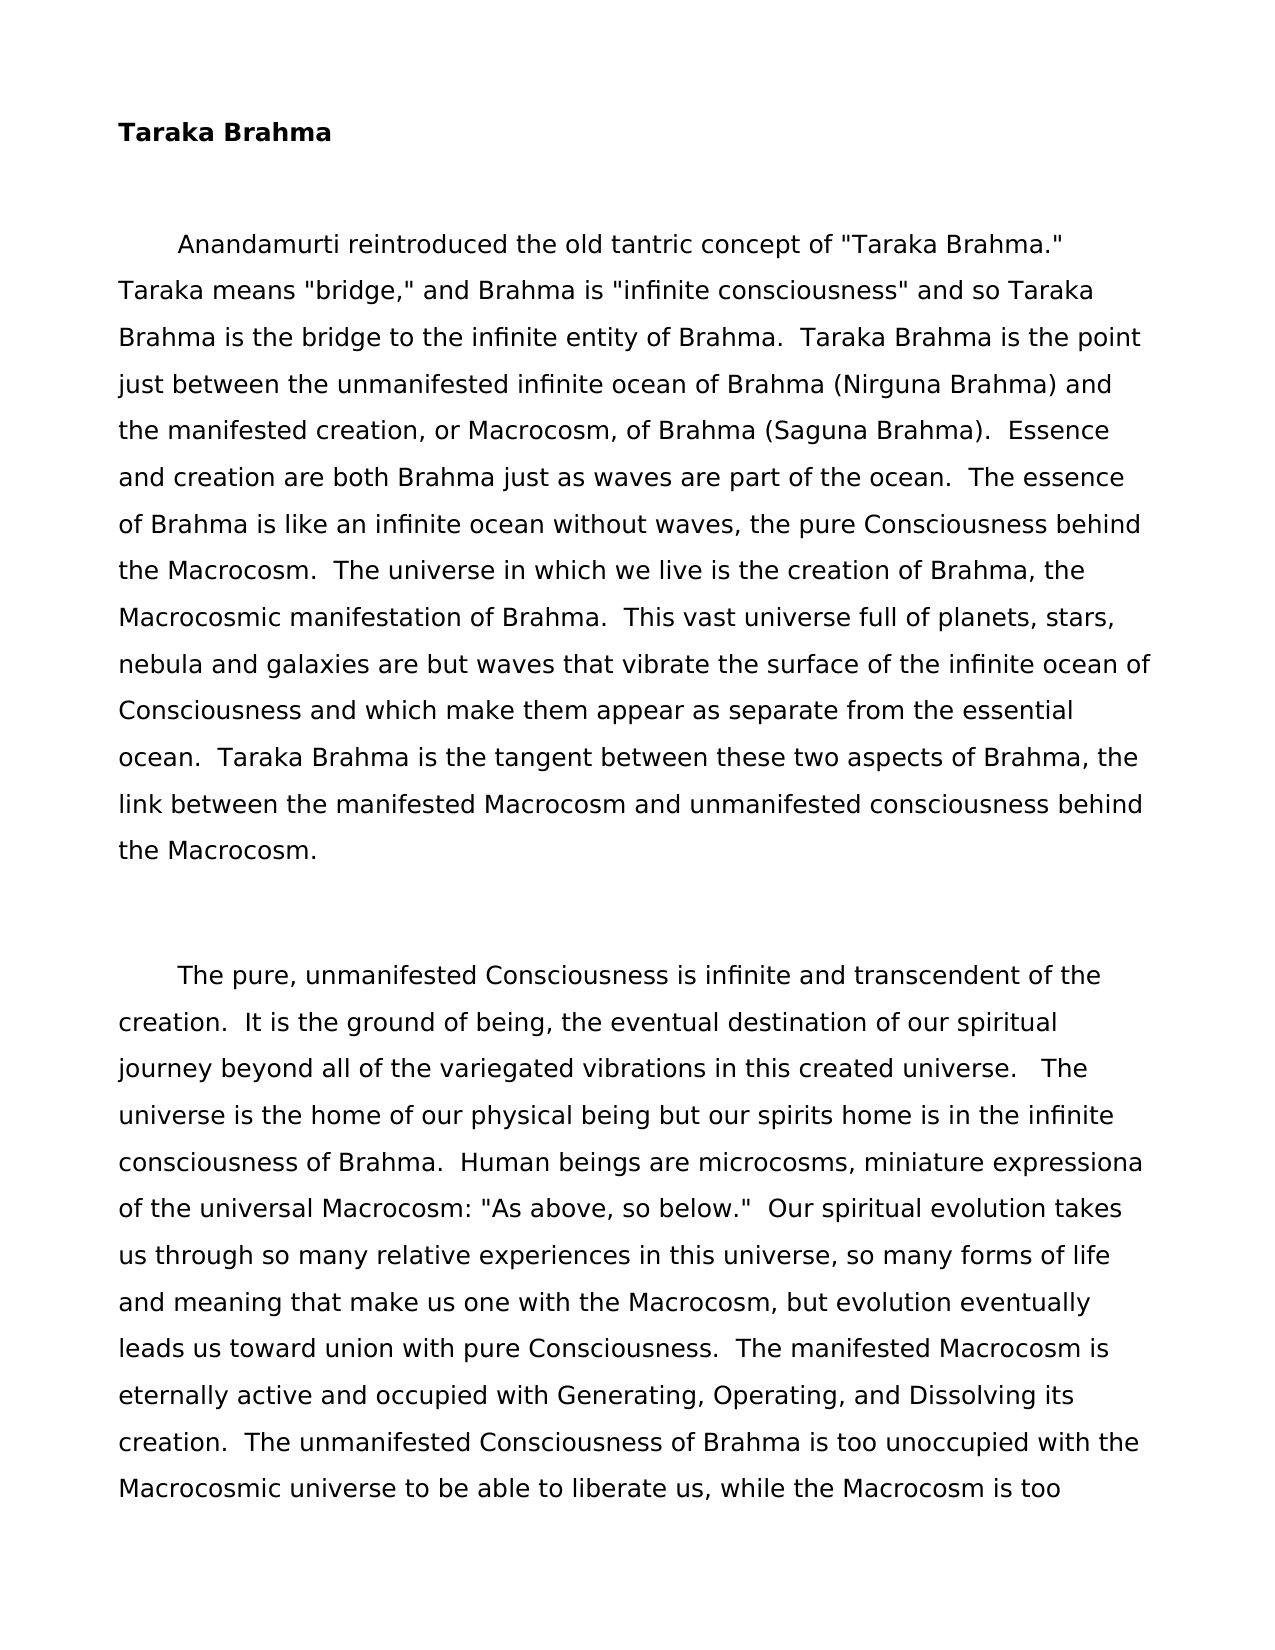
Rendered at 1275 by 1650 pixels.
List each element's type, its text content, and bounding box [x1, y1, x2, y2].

text Taraka Brahma [118, 118, 1157, 147]
text The pure, unmanifested Consciousness is infinite and transcendent of the creation. It is the ground of being, the eventual destination of our spiritual journey beyond all of the variegated vibrations in this created universe. The universe is the home of our physical being but our spirits home is in the infinite consciousness of Brahma. Human beings are microcosms, miniature expressiona of the universal Macrocosm: "As above, so below." Our spiritual evolution takes us through so many relative experiences in this universe, so many forms of life and meaning that make us one with the Macrocosm, but evolution eventually leads us toward union with pure Consciousness. The manifested Macrocosm is eternally active and occupied with Generating, Operating, and Dissolving its creation. The unmanifested Consciousness of Brahma is too unoccupied with the Macrocosmic universe to be able to liberate us, while the Macrocosm is too [118, 961, 1157, 1504]
text Anandamurti reintroduced the old tantric concept of "Taraka Brahma." Taraka means "bridge," and Brahma is "infinite consciousness" and so Taraka Brahma is the bridge to the infinite entity of Brahma. Taraka Brahma is the point just between the unmanifested infinite ocean of Brahma (Nirguna Brahma) and the manifested creation, or Macrocosm, of Brahma (Saguna Brahma). Essence and creation are both Brahma just as waves are part of the ocean. The essence of Brahma is like an infinite ocean without waves, the pure Consciousness behind the Macrocosm. The universe in which we live is the creation of Brahma, the Macrocosmic manifestation of Brahma. This vast universe full of planets, stars, nebula and galaxies are but waves that vibrate the surface of the infinite ocean of Consciousness and which make them appear as separate from the essential ocean. Taraka Brahma is the tangent between these two aspects of Brahma, the link between the manifested Macrocosm and unmanifested consciousness behind the Macrocosm. [118, 230, 1157, 866]
